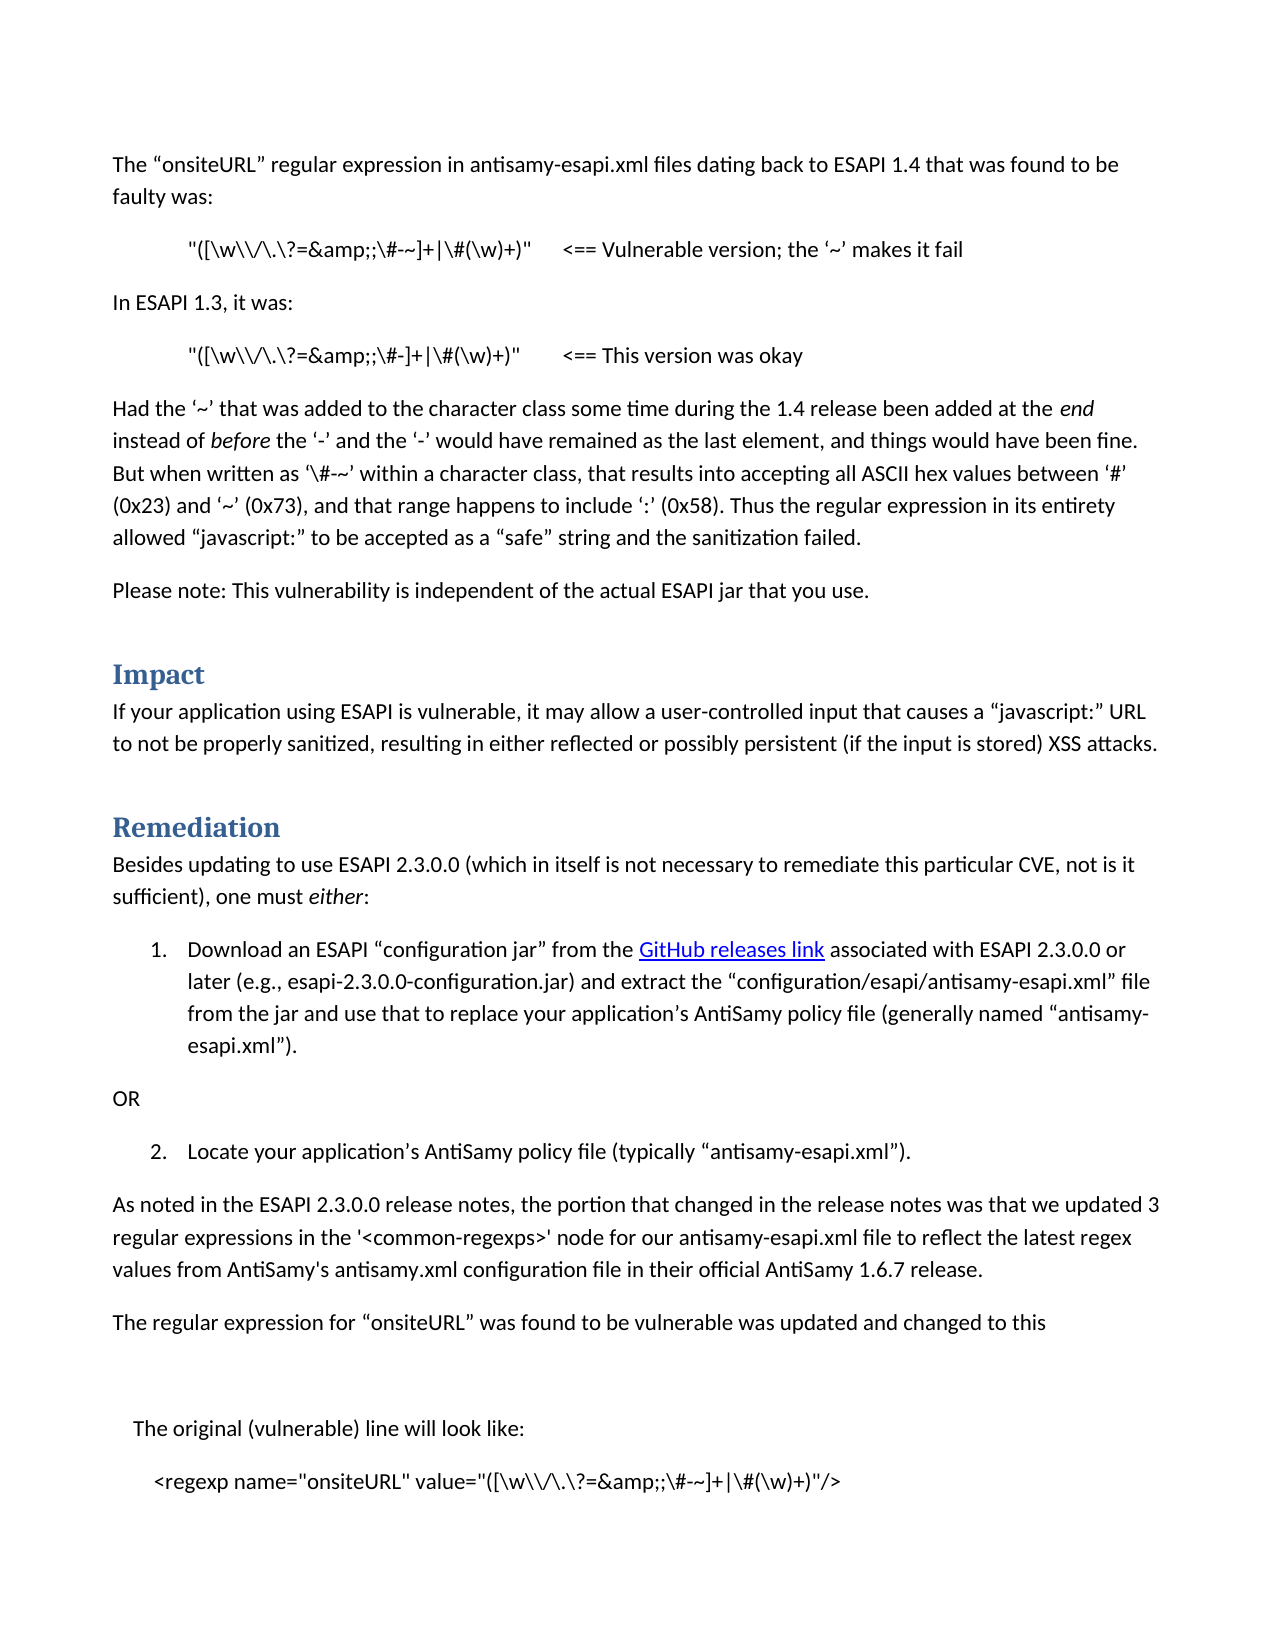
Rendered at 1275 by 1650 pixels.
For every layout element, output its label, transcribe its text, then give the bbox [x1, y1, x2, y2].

text <regexp name="onsiteURL" value="([\w\\/\.\?=&amp;;\#-~]+|\#(\w)+)"/> [112, 1467, 1162, 1495]
text The “onsiteURL” regular expression in antisamy-esapi.xml files dating back to ESAPI 1.4 that was found to be faulty was: [112, 150, 1162, 210]
list Locate your application’s AntiSamy policy file (typically “antisamy-esapi.xml”). [150, 1137, 1162, 1166]
text In ESAPI 1.3, it was: [112, 288, 1162, 316]
text OR [112, 1084, 1162, 1112]
text The regular expression for “onsiteURL” was found to be vulnerable was updated and changed to this [112, 1308, 1162, 1336]
list Download an ESAPI “configuration jar” from the GitHub releases link associated with ESAPI 2.3.0.0 or later (e.g., esapi-2.3.0.0-configuration.jar) and extract the “configuration/esapi/antisamy-esapi.xml” file from the jar and use that to replace your application’s AntiSamy policy file (generally named “antisamy-esapi.xml”). [150, 935, 1162, 1059]
text If your application using ESAPI is vulnerable, it may allow a user-controlled input that causes a “javascript:” URL to not be properly sanitized, resulting in either reflected or possibly persistent (if the input is stored) XSS attacks. [112, 697, 1162, 757]
text "([\w\\/\.\?=&amp;;\#-~]+|\#(\w)+)" <== Vulnerable version; the ‘~’ makes it fail [187, 235, 1162, 263]
subtitle Remediation [112, 811, 1162, 845]
text Had the ‘~’ that was added to the character class some time during the 1.4 release been added at the end instead of before the ‘-’ and the ‘-’ would have remained as the last element, and things would have been fine. But when written as ‘\#-~’ within a character class, that results into accepting all ASCII hex values between ‘#’ (0x23) and ‘~’ (0x73), and that range happens to include ‘:’ (0x58). Thus the regular expression in its entirety allowed “javascript:” to be accepted as a “safe” string and the sanitization failed. [112, 394, 1162, 551]
text As noted in the ESAPI 2.3.0.0 release notes, the portion that changed in the release notes was that we updated 3 regular expressions in the '<common-regexps>' node for our antisamy-esapi.xml file to reflect the latest regex values from AntiSamy's antisamy.xml configuration file in their official AntiSamy 1.6.7 release. [112, 1191, 1162, 1283]
text Besides updating to use ESAPI 2.3.0.0 (which in itself is not necessary to remediate this particular CVE, not is it sufficient), one must either: [112, 850, 1162, 910]
text Please note: This vulnerability is independent of the actual ESAPI jar that you use. [112, 576, 1162, 604]
text "([\w\\/\.\?=&amp;;\#-]+|\#(\w)+)" <== This version was okay [187, 341, 1162, 369]
text The original (vulnerable) line will look like: [112, 1414, 1162, 1442]
subtitle Impact [112, 658, 1162, 692]
